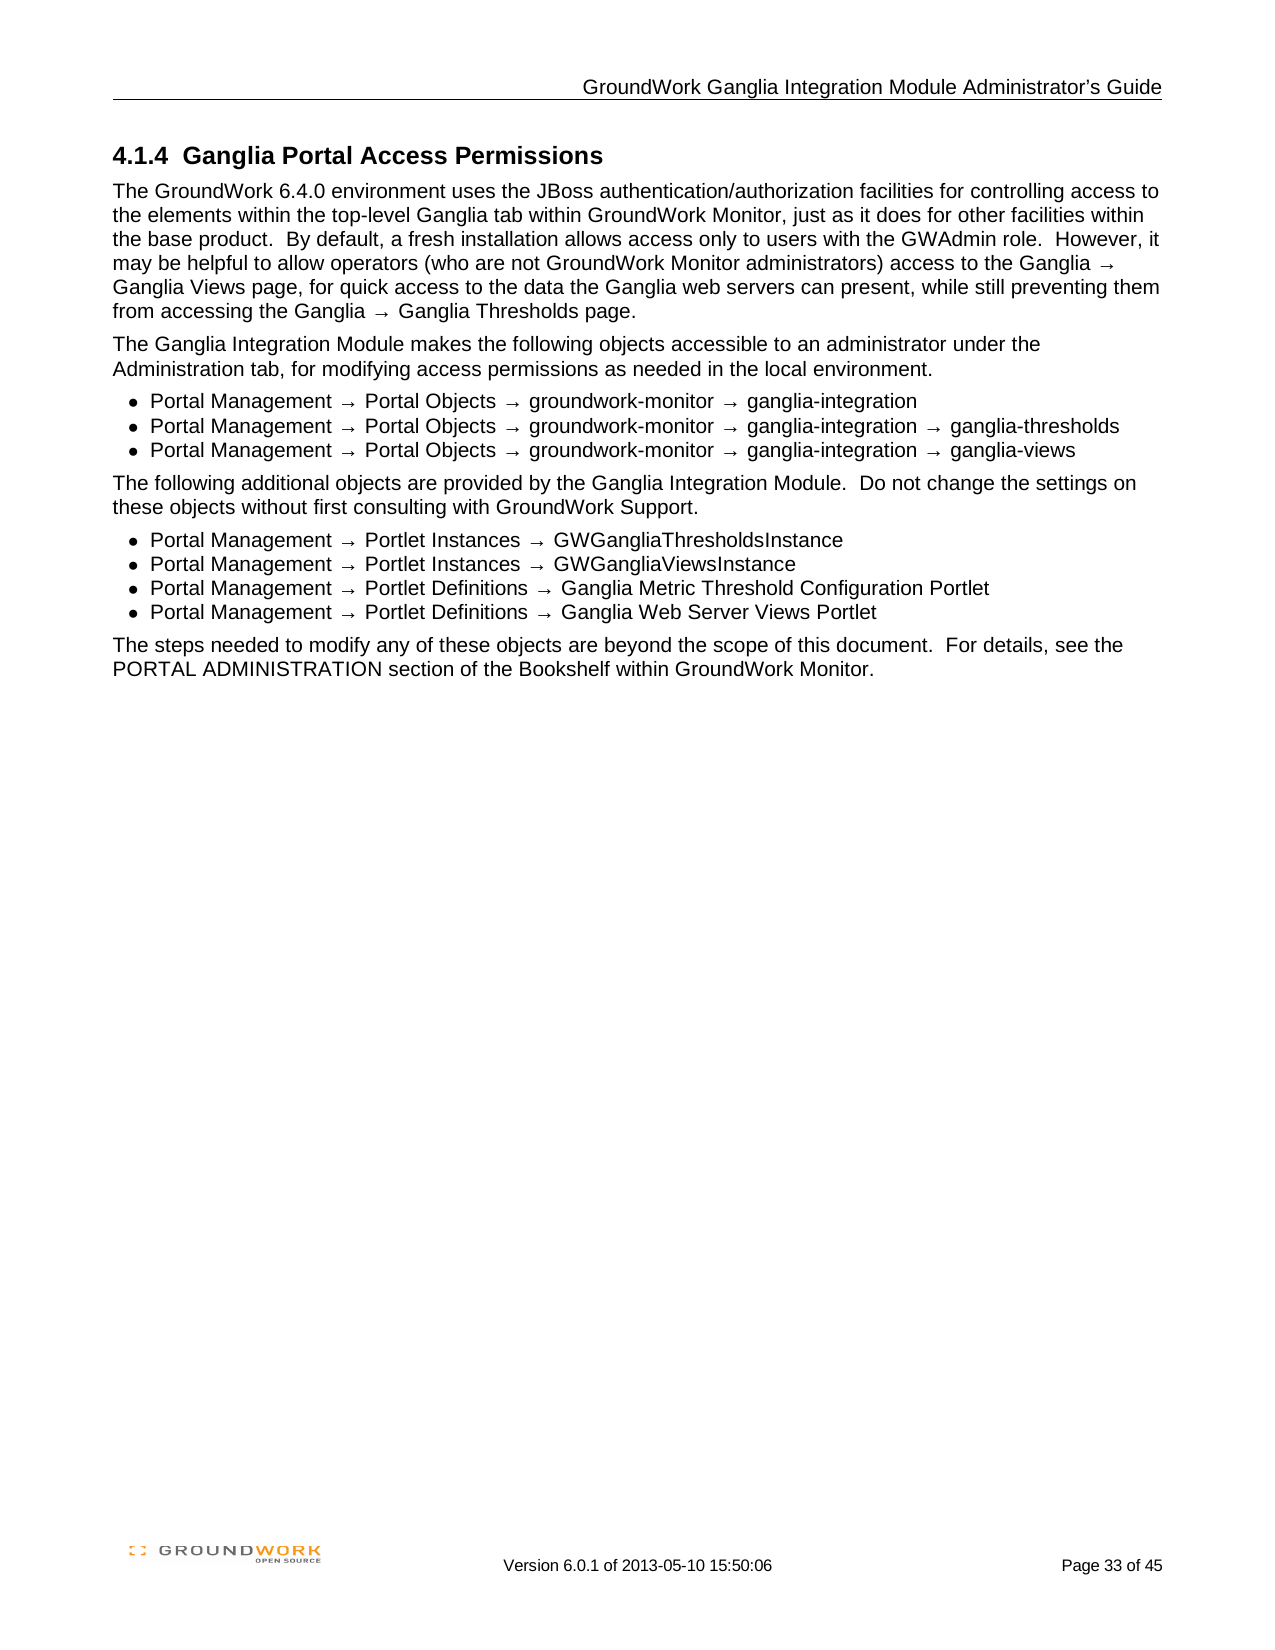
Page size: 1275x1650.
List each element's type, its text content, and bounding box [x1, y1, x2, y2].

text The Ganglia Integration Module makes the following objects accessible to an administrator under the Administration tab, for modifying access permissions as needed in the local environment. [112, 332, 1162, 381]
text The steps needed to modify any of these objects are beyond the scope of this document. For details, see the PORTAL ADMINISTRATION section of the Bookshelf within GroundWork Monitor. [112, 633, 1162, 681]
list Portal Management → Portlet Instances → GWGangliaThresholdsInstance [127, 528, 1162, 552]
list Portal Management → Portlet Definitions → Ganglia Metric Threshold Configuration Portlet [127, 576, 1162, 600]
text The GroundWork 6.4.0 environment uses the JBoss authentication/authorization facilities for controlling access to the elements within the top-level Ganglia tab within GroundWork Monitor, just as it does for other facilities within the base product. By default, a fresh installation allows access only to users with the GWAdmin role. However, it may be helpful to allow operators (who are not GroundWork Monitor administrators) access to the Ganglia → Ganglia Views page, for quick access to the data the Ganglia web servers can present, while still preventing them from accessing the Ganglia → Ganglia Thresholds page. [112, 179, 1162, 323]
list Portal Management → Portlet Definitions → Ganglia Web Server Views Portlet [127, 600, 1162, 624]
list Portal Management → Portal Objects → groundwork-monitor → ganglia-integration → ganglia-views [127, 438, 1162, 462]
list Portal Management → Portal Objects → groundwork-monitor → ganglia-integration [127, 389, 1162, 413]
list Portal Management → Portlet Instances → GWGangliaViewsInstance [127, 552, 1162, 576]
picture [129, 1546, 321, 1563]
subtitle Ganglia Portal Access Permissions [112, 141, 1162, 170]
list Portal Management → Portal Objects → groundwork-monitor → ganglia-integration → ganglia-thresholds [127, 413, 1162, 438]
text The following additional objects are provided by the Ganglia Integration Module. Do not change the settings on these objects without first consulting with GroundWork Support. [112, 471, 1162, 519]
